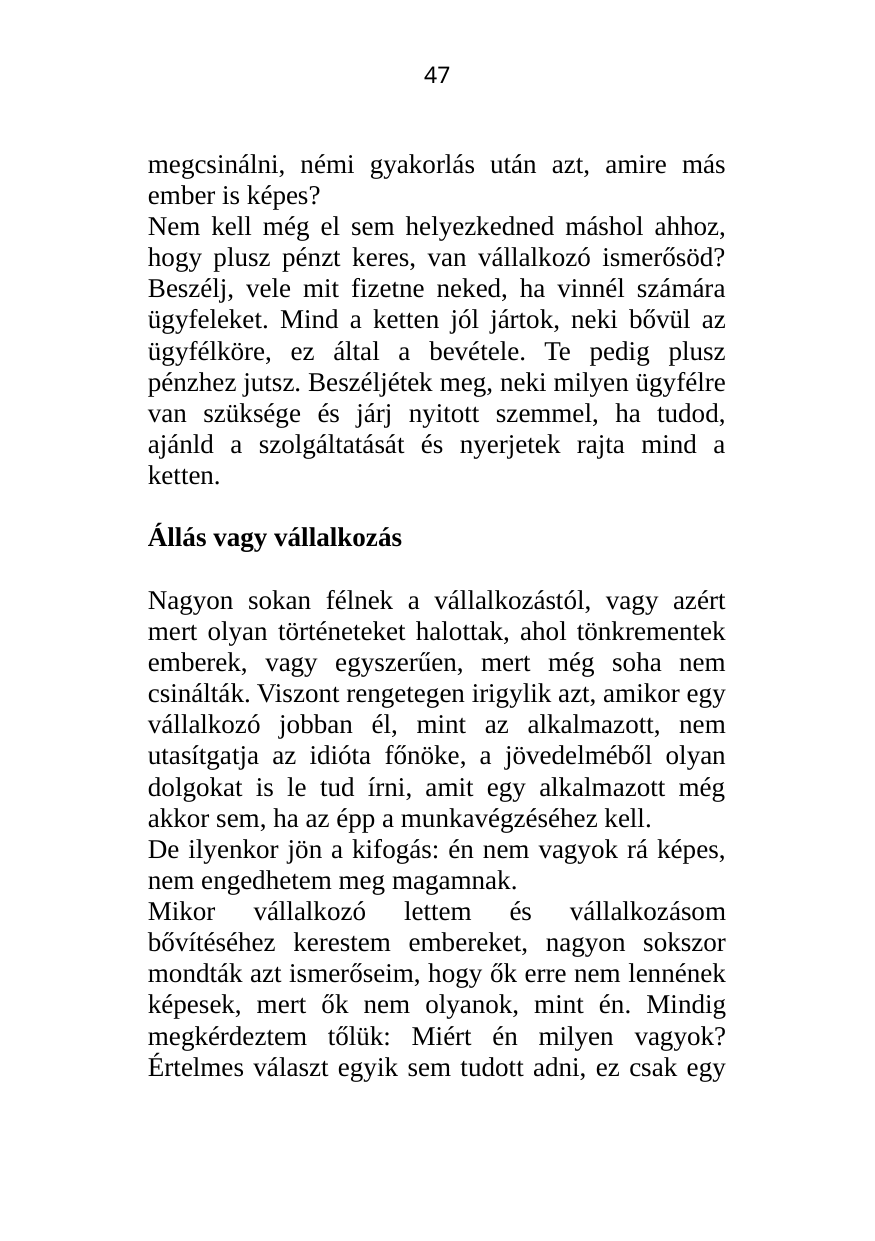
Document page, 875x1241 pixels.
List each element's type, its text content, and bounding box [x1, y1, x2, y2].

text Nagyon sokan félnek a vállalkozástól, vagy azért mert olyan történeteket halottak, ahol tönkrementek emberek, vagy egyszerűen, mert még soha nem csinálták. Viszont rengetegen irigylik azt, amikor egy vállalkozó jobban él, mint az alkalmazott, nem utasítgatja az idióta főnöke, a jövedelméből olyan dolgokat is le tud írni, amit egy alkalmazott még akkor sem, ha az épp a munkavégzéséhez kell. [148, 584, 726, 833]
text Mikor vállalkozó lettem és vállalkozásom bővítéséhez kerestem embereket, nagyon sokszor mondták azt ismerőseim, hogy ők erre nem lennének képesek, mert ők nem olyanok, mint én. Mindig megkérdeztem tőlük: Miért én milyen vagyok? Értelmes választ egyik sem tudott adni, ez csak egy [148, 895, 726, 1082]
text megcsinálni, némi gyakorlás után azt, amire más ember is képes? [148, 148, 726, 210]
text Nem kell még el sem helyezkedned máshol ahhoz, hogy plusz pénzt keres, van vállalkozó ismerősöd? Beszélj, vele mit fizetne neked, ha vinnél számára ügyfeleket. Mind a ketten jól jártok, neki bővül az ügyfélköre, ez által a bevétele. Te pedig plusz pénzhez jutsz. Beszéljétek meg, neki milyen ügyfélre van szüksége és járj nyitott szemmel, ha tudod, ajánld a szolgáltatását és nyerjetek rajta mind a ketten. [148, 210, 726, 490]
text Állás vagy vállalkozás [148, 521, 726, 553]
text De ilyenkor jön a kifogás: én nem vagyok rá képes, nem engedhetem meg magamnak. [148, 833, 726, 895]
